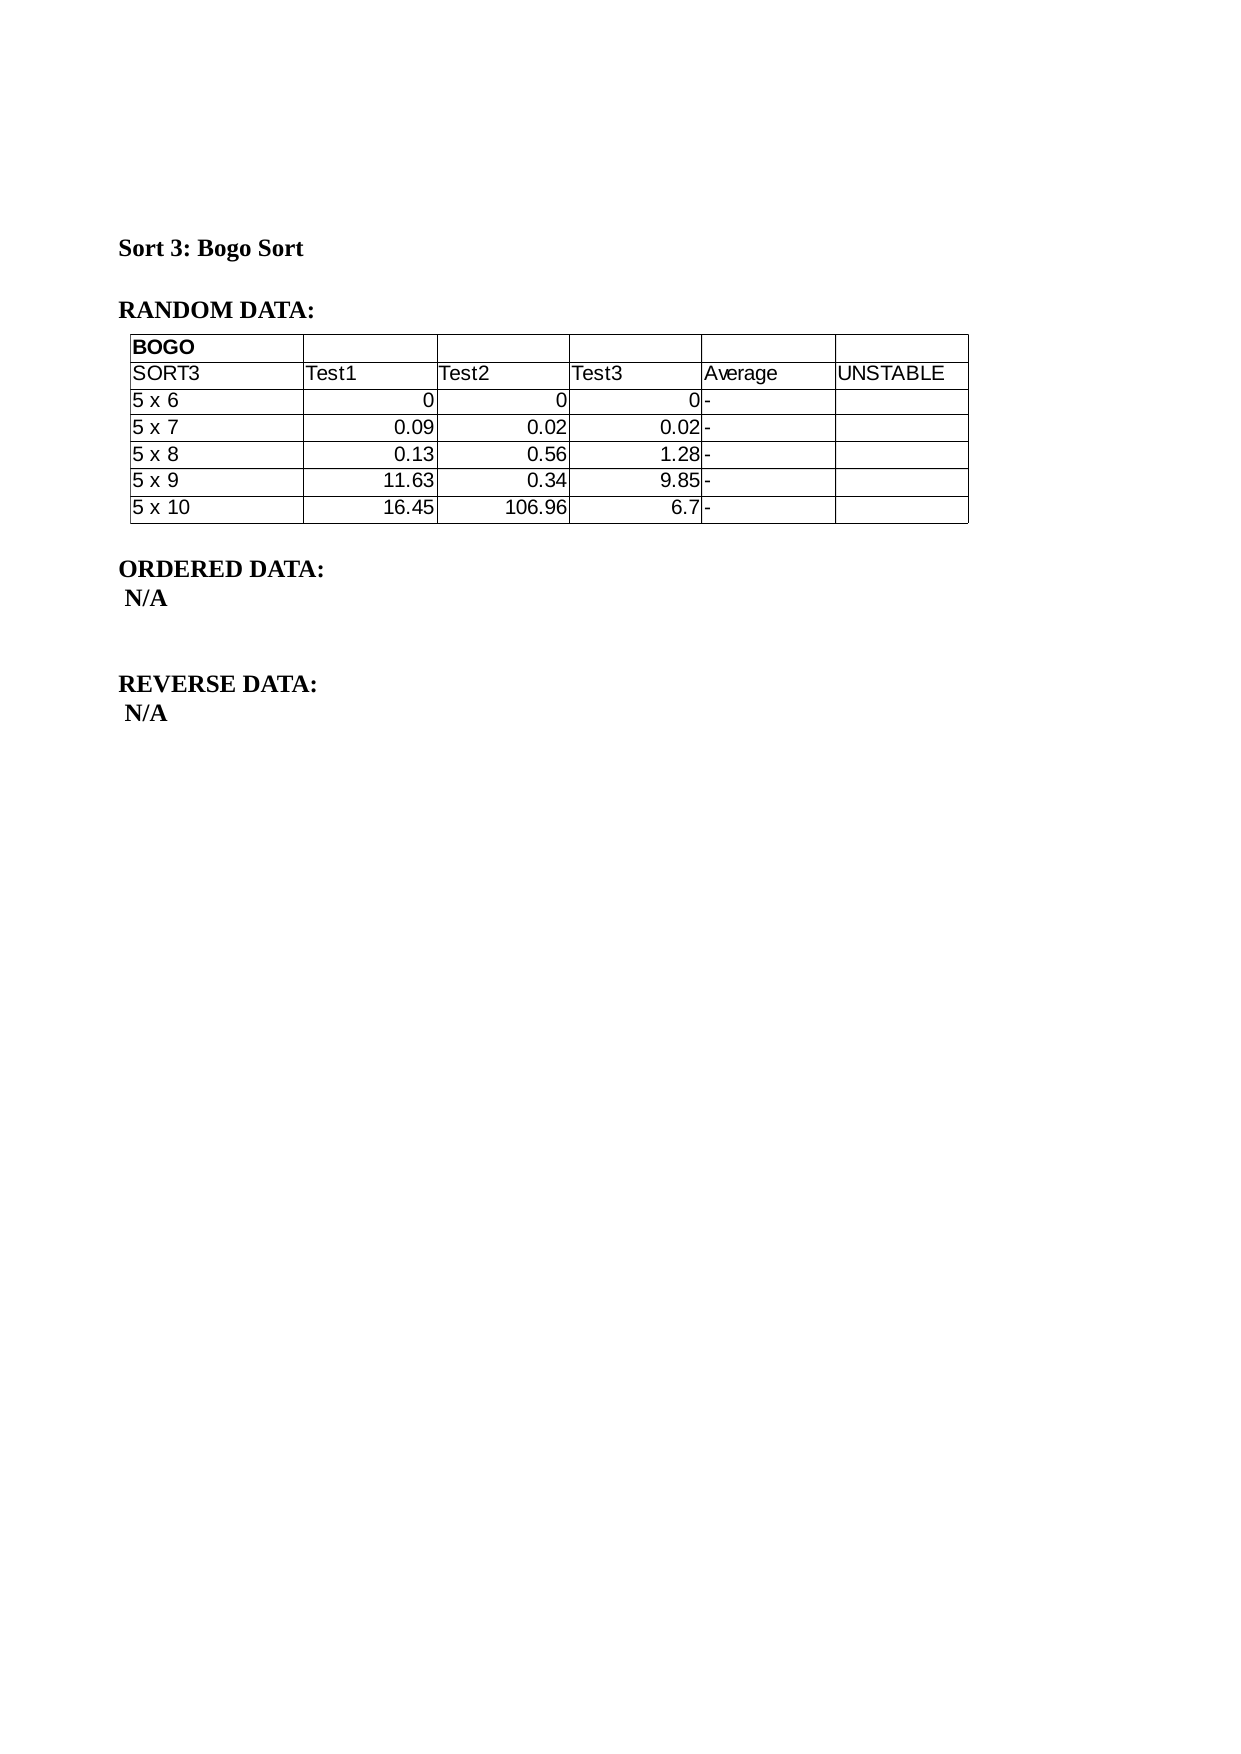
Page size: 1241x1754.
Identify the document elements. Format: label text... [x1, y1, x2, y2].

text ORDERED DATA: N/A [118, 554, 1122, 612]
text Sort 3: Bogo Sort [118, 233, 1122, 295]
text REVERSE DATA: [118, 669, 1122, 698]
text RANDOM DATA: [118, 295, 1122, 382]
text N/A [118, 698, 1122, 727]
